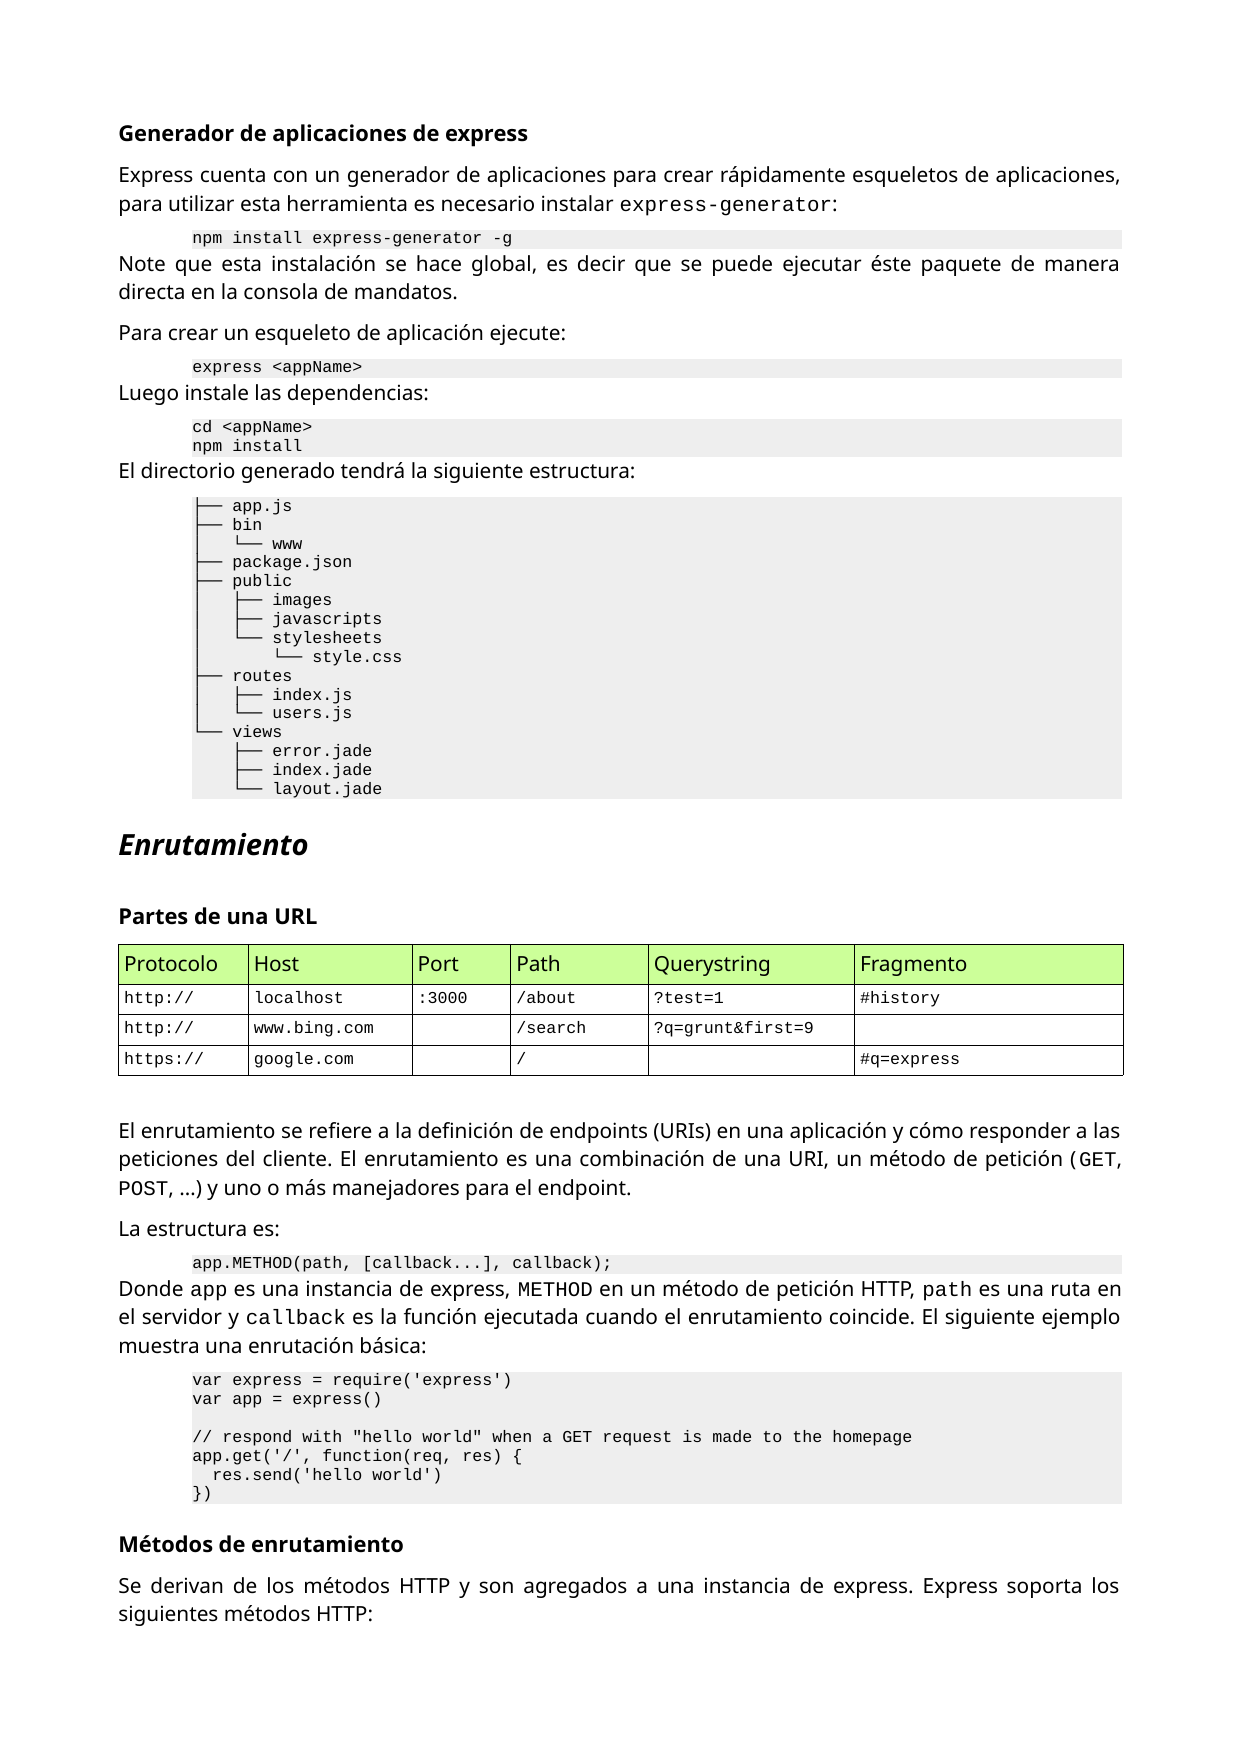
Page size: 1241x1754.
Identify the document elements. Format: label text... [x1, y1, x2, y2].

text Se derivan de los métodos HTTP y son agregados a una instancia de express. Express soporta los siguientes métodos HTTP: [118, 1571, 1122, 1628]
text express <appName> [192, 359, 1122, 378]
text app.METHOD(path, [callback...], callback); [192, 1255, 1122, 1274]
text │ ├── index.js [238, 686, 1122, 705]
table_cell [413, 1015, 510, 1044]
text ├── index.jade [192, 761, 236, 780]
text }) [192, 1485, 1122, 1504]
text ├── app.js [198, 497, 1122, 516]
table_cell / [511, 1046, 648, 1075]
table_cell www.bing.com [249, 1015, 412, 1044]
text ├── error.jade [192, 743, 236, 761]
text // respond with "hello world" when a GET request is made to the homepage [192, 1428, 1122, 1447]
table_header Fragmento [855, 945, 1123, 984]
text │ ├── javascripts [238, 611, 1122, 629]
text └── layout.jade [192, 780, 1122, 799]
table_cell [855, 1015, 1123, 1044]
table_header Port [413, 945, 510, 984]
text var app = express() [192, 1391, 1122, 1409]
text Para crear un esqueleto de aplicación ejecute: [118, 318, 1122, 347]
text res.send('hello world') [192, 1466, 1122, 1485]
text ├── routes [198, 667, 1122, 686]
table_cell /search [511, 1015, 648, 1044]
text La estructura es: [118, 1214, 1122, 1242]
text El enrutamiento se refiere a la definición de endpoints (URIs) en una aplicación y cómo responder a las peticiones del cliente. El enrutamiento es una combinación de una URI, un método de petición (GET, POST, …) y uno o más manejadores para el endpoint. [118, 1116, 1122, 1201]
subtitle Enrutamiento [118, 824, 1122, 864]
text Donde app es una instancia de express, METHOD en un método de petición HTTP, path es una ruta en el servidor y callback es la función ejecutada cuando el enrutamiento coincide. El siguiente ejemplo muestra una enrutación básica: [118, 1274, 1122, 1359]
table_cell ?q=grunt&first=9 [649, 1015, 854, 1044]
text ├── package.json [198, 554, 1122, 573]
text cd <appName> [192, 419, 1122, 438]
table_cell http:// [119, 985, 248, 1014]
subtitle Generador de aplicaciones de express [118, 118, 1122, 148]
text │ └── style.css [198, 648, 1122, 667]
table_header Host [249, 945, 412, 984]
text │ └── users.js [198, 705, 1122, 724]
text ├── error.jade [238, 743, 1122, 761]
table_cell https:// [119, 1046, 248, 1075]
text El directorio generado tendrá la siguiente estructura: [118, 457, 1122, 485]
text │ ├── javascripts [198, 611, 236, 629]
table_cell [413, 1046, 510, 1075]
table_cell #q=express [855, 1046, 1123, 1075]
text npm install [192, 438, 1122, 457]
subtitle Métodos de enrutamiento [118, 1529, 1122, 1558]
text └── views [192, 724, 1122, 743]
text ├── index.jade [238, 761, 1122, 780]
text │ └── stylesheets [198, 629, 1122, 648]
text var express = require('express') [192, 1372, 1122, 1391]
text │ ├── images [238, 592, 1122, 611]
text app.get('/', function(req, res) { [192, 1447, 1122, 1466]
text │ ├── images [198, 592, 236, 611]
table_header Path [511, 945, 648, 984]
text │ └── www [198, 535, 1122, 554]
text Express cuenta con un generador de aplicaciones para crear rápidamente esqueletos de aplicaciones, para utilizar esta herramienta es necesario instalar express-generator: [118, 160, 1122, 217]
subtitle Partes de una URL [118, 901, 1122, 931]
text │ ├── index.js [198, 686, 236, 705]
table_cell /about [511, 985, 648, 1014]
table_cell [649, 1046, 854, 1075]
table_cell google.com [249, 1046, 412, 1075]
table_header Protocolo [119, 945, 248, 984]
table_header Querystring [649, 945, 854, 984]
table_cell #history [855, 985, 1123, 1014]
table_cell :3000 [413, 985, 510, 1014]
text Note que esta instalación se hace global, es decir que se puede ejecutar éste paquete de manera directa en la consola de mandatos. [118, 249, 1122, 306]
text npm install express-generator -g [192, 230, 1122, 249]
text Luego instale las dependencias: [118, 378, 1122, 406]
text ├── bin [198, 516, 1122, 535]
table_cell ?test=1 [649, 985, 854, 1014]
table_cell localhost [249, 985, 412, 1014]
table_cell http:// [119, 1015, 248, 1044]
text ├── public [198, 573, 1122, 592]
